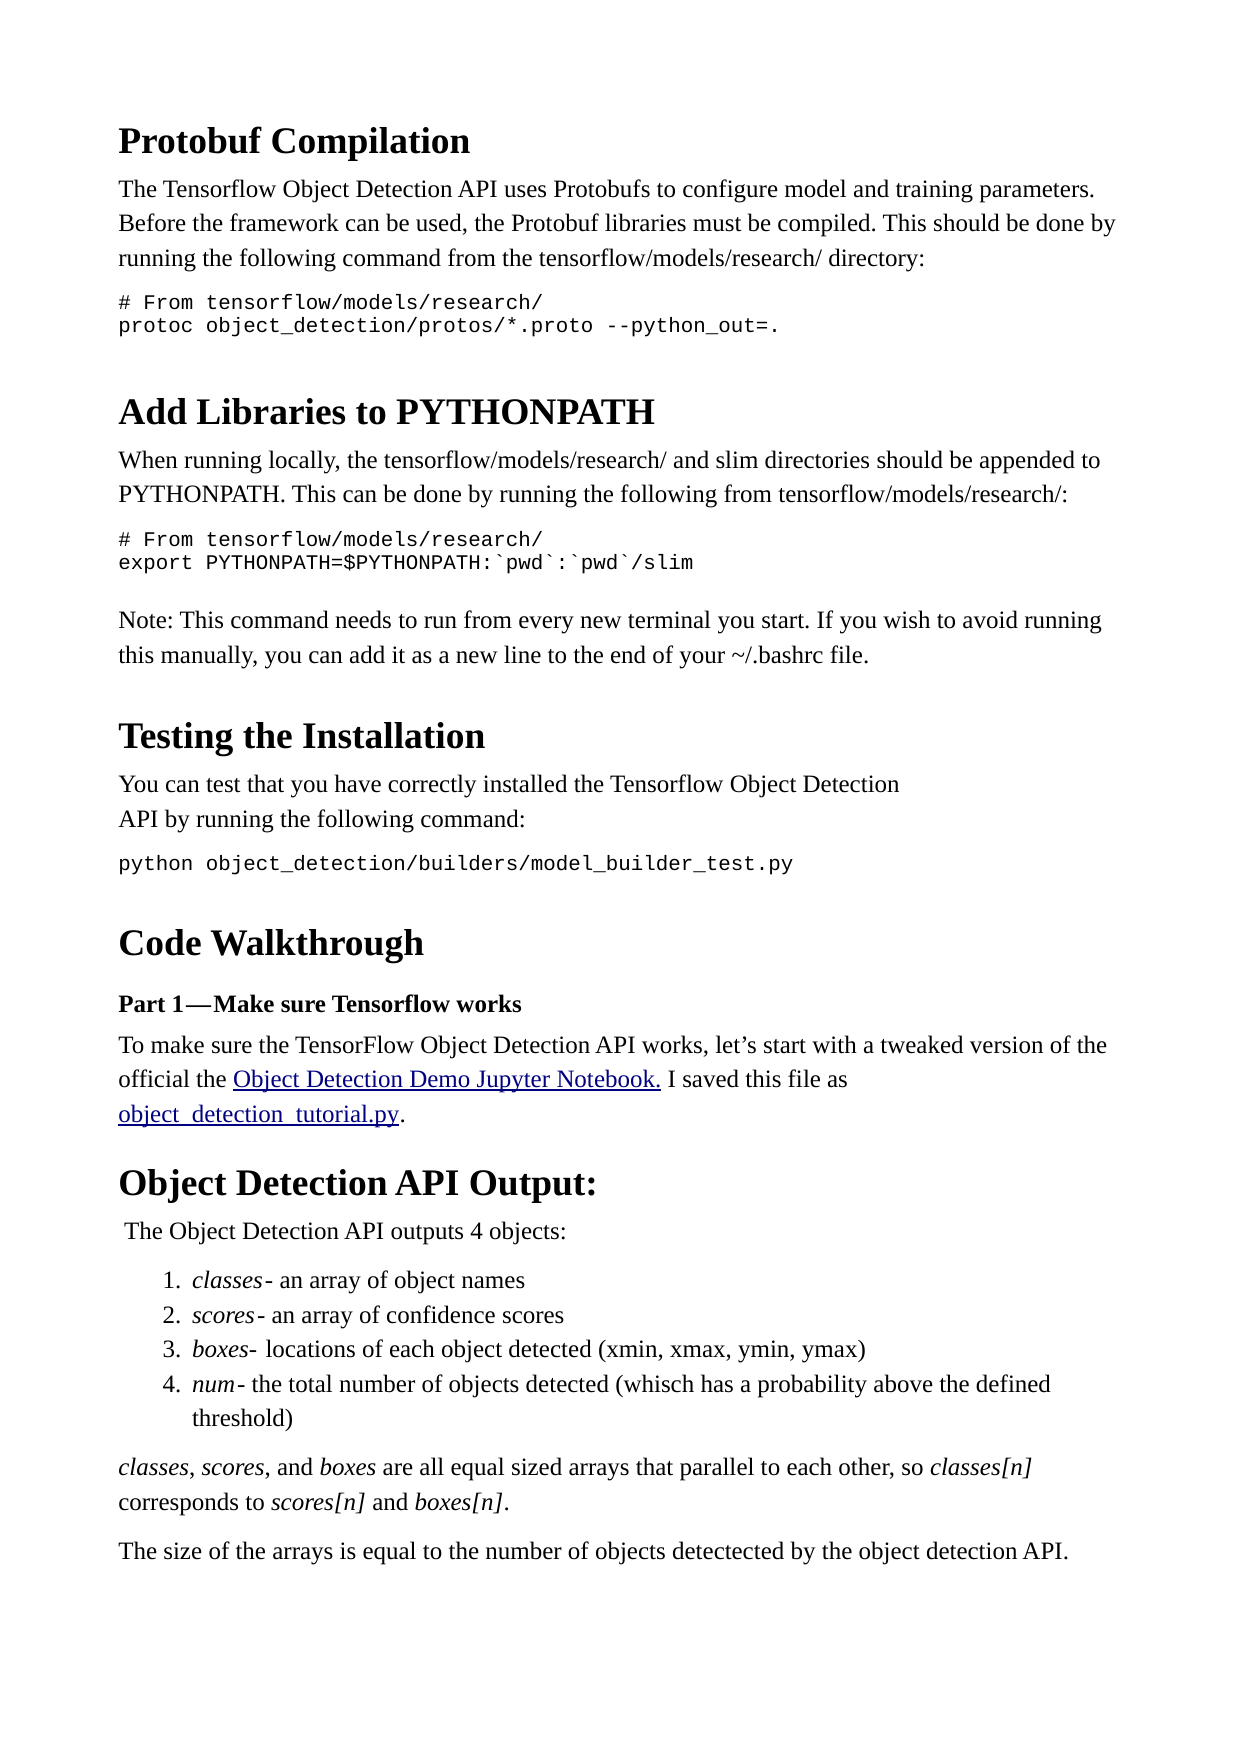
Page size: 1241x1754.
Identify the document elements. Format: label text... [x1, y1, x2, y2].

list boxes- locations of each object detected (xmin, xmax, ymin, ymax) [162, 1334, 1122, 1363]
text You can test that you have correctly installed the Tensorflow Object Detection API by running the following command: [118, 769, 1122, 833]
list classes - an array of object names [162, 1265, 1122, 1294]
text To make sure the TensorFlow Object Detection API works, let’s start with a tweaked version of the official the Object Detection Demo Jupyter Notebook. I saved this file as object_detection_tutorial.py. [118, 1030, 1122, 1128]
text classes, scores, and boxes are all equal sized arrays that parallel to each other, so classes[n] corresponds to scores[n] and boxes[n]. [118, 1452, 1122, 1516]
subtitle Add Libraries to PYTHONPATH [118, 389, 1122, 432]
subtitle Testing the Installation [118, 714, 1122, 757]
text The Tensorflow Object Detection API uses Protobufs to configure model and training parameters. Before the framework can be used, the Protobuf libraries must be compiled. This should be done by running the following command from the tensorflow/models/research/ directory: [118, 174, 1122, 271]
subtitle Part 1 — Make sure Tensorflow works [118, 989, 1122, 1018]
text export PYTHONPATH=$PYTHONPATH:`pwd`:`pwd`/slim [118, 552, 1122, 576]
subtitle Object Detection API Output: [118, 1161, 1122, 1204]
list scores - an array of confidence scores [162, 1300, 1122, 1328]
text python object_detection/builders/model_builder_test.py [118, 853, 1122, 877]
text The size of the arrays is equal to the number of objects detectected by the object detection API. [118, 1536, 1122, 1564]
text Note: This command needs to run from every new terminal you start. If you wish to avoid running this manually, you can add it as a new line to the end of your ~/.bashrc file. [118, 605, 1122, 668]
text protoc object_detection/protos/*.proto --python_out=. [118, 315, 1122, 339]
subtitle Protobuf Compilation [118, 118, 1122, 161]
text # From tensorflow/models/research/ [118, 292, 1122, 315]
text # From tensorflow/models/research/ [118, 528, 1122, 552]
text When running locally, the tensorflow/models/research/ and slim directories should be appended to PYTHONPATH. This can be done by running the following from tensorflow/models/research/: [118, 445, 1122, 508]
list num - the total number of objects detected (whisch has a probability above the defined threshold) [162, 1369, 1122, 1432]
text The Object Detection API outputs 4 objects: [118, 1216, 1122, 1245]
subtitle Code Walkthrough [118, 921, 1122, 964]
